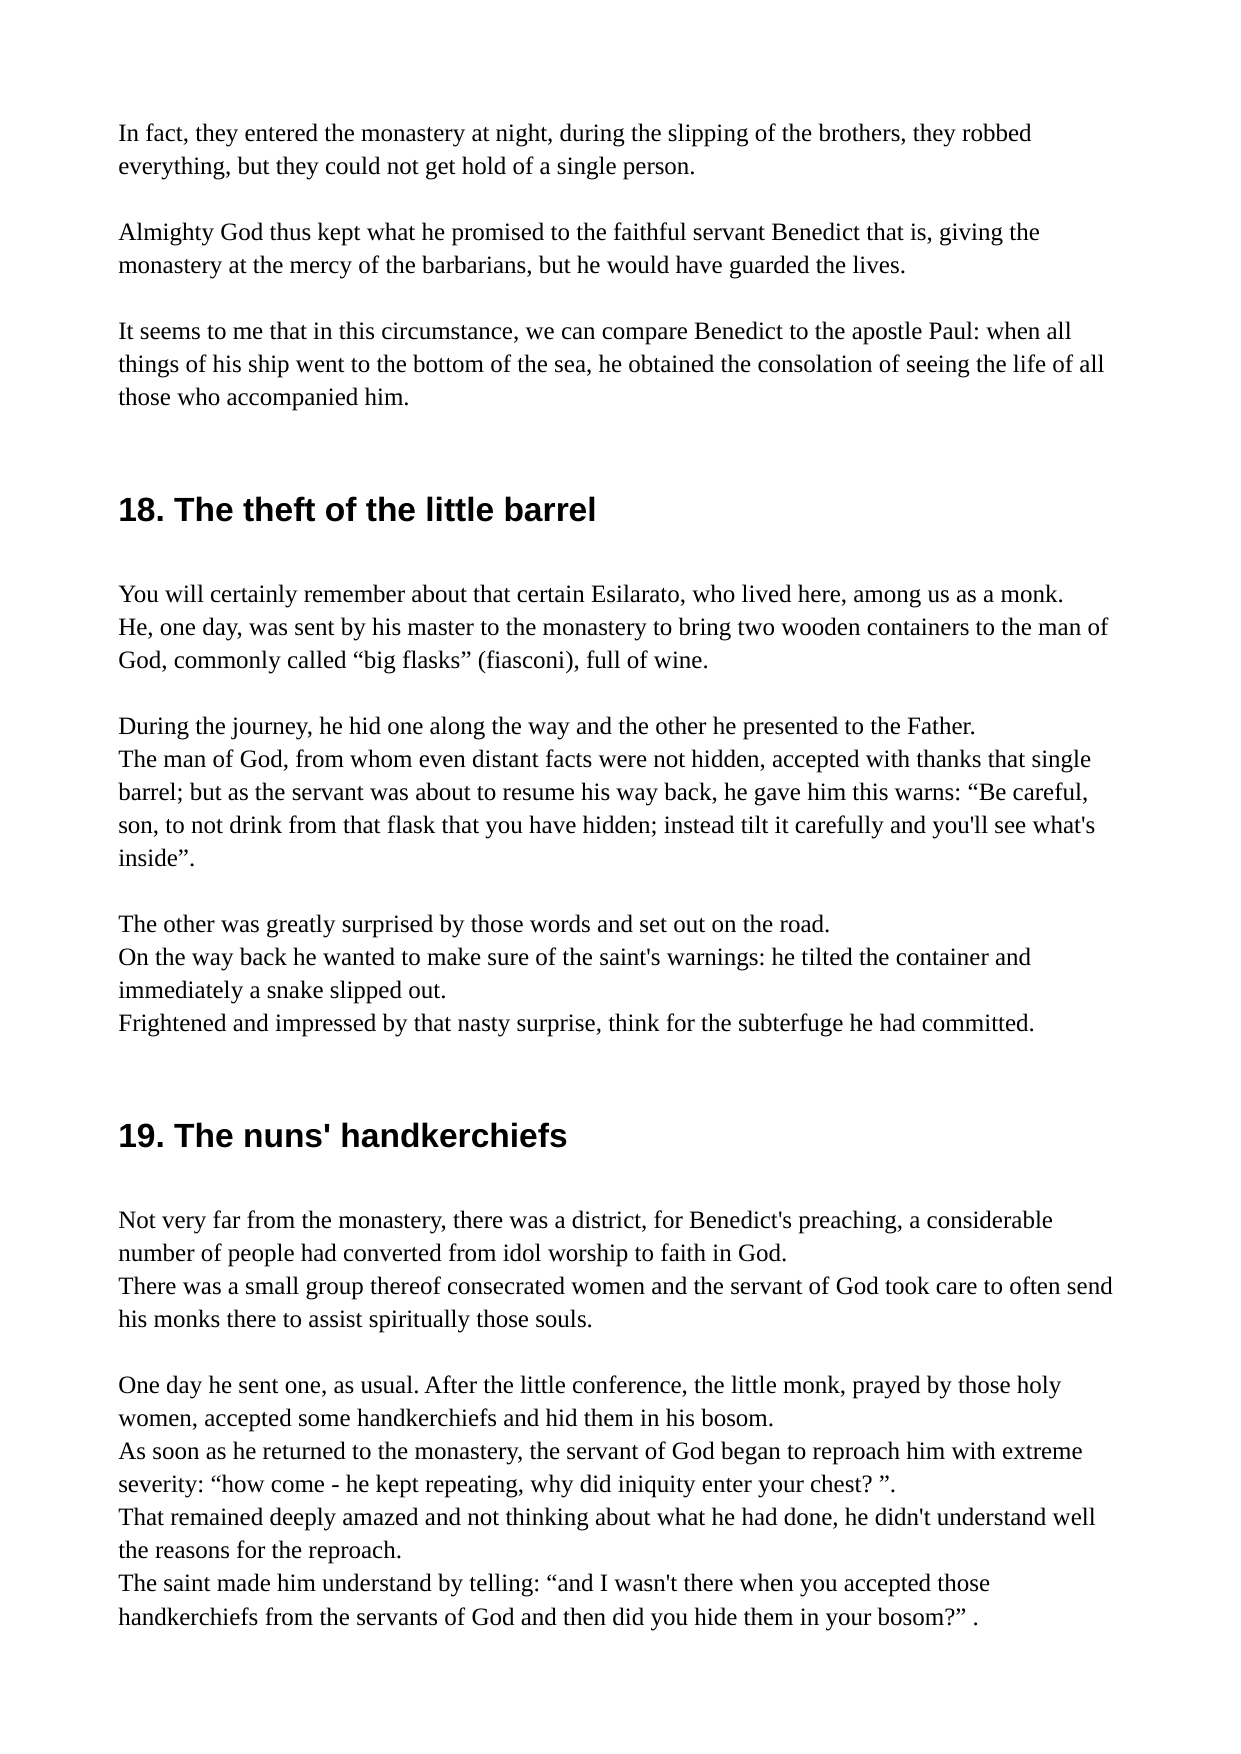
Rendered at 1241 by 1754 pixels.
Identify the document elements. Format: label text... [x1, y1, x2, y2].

subtitle 18. The theft of the little barrel [118, 451, 1122, 567]
text You will certainly remember about that certain Esilarato, who lived here, among us as a monk. He, one day, was sent by his master to the monastery to bring two wooden containers to the man of God, commonly called “big flasks” (fiasconi), full of wine. During the journey, he hid one along the way and the other he presented to the Father. The man of God, from whom even distant facts were not hidden, accepted with thanks that single barrel; but as the servant was about to resume his way back, he gave him this warns: “Be careful, son, to not drink from that flask that you have hidden; instead tilt it carefully and you'll see what's inside”. The other was greatly surprised by those words and set out on the road. On the way back he wanted to make sure of the saint's warnings: he tilted the container and immediately a snake slipped out. Frightened and impressed by that nasty surprise, think for the subterfuge he had committed. [118, 579, 1122, 1037]
subtitle 19. The nuns' handkerchiefs [118, 1077, 1122, 1193]
text In fact, they entered the monastery at night, during the slipping of the brothers, they robbed everything, but they could not get hold of a single person. Almighty God thus kept what he promised to the faithful servant Benedict that is, giving the monastery at the mercy of the barbarians, but he would have guarded the lives. It seems to me that in this circumstance, we can compare Benedict to the apostle Paul: when all things of his ship went to the bottom of the sea, he obtained the consolation of seeing the life of all those who accompanied him. [118, 118, 1122, 411]
text Not very far from the monastery, there was a district, for Benedict's preaching, a considerable number of people had converted from idol worship to faith in God. There was a small group thereof consecrated women and the servant of God took care to often send his monks there to assist spiritually those souls. One day he sent one, as usual. After the little conference, the little monk, prayed by those holy women, accepted some handkerchiefs and hid them in his bosom. As soon as he returned to the monastery, the servant of God began to reproach him with extreme severity: “how come - he kept repeating, why did iniquity enter your chest? ”. That remained deeply amazed and not thinking about what he had done, he didn't understand well the reasons for the reproach. The saint made him understand by telling: “and I wasn't there when you accepted those handkerchiefs from the servants of God and then did you hide them in your bosom?” . [118, 1205, 1122, 1630]
